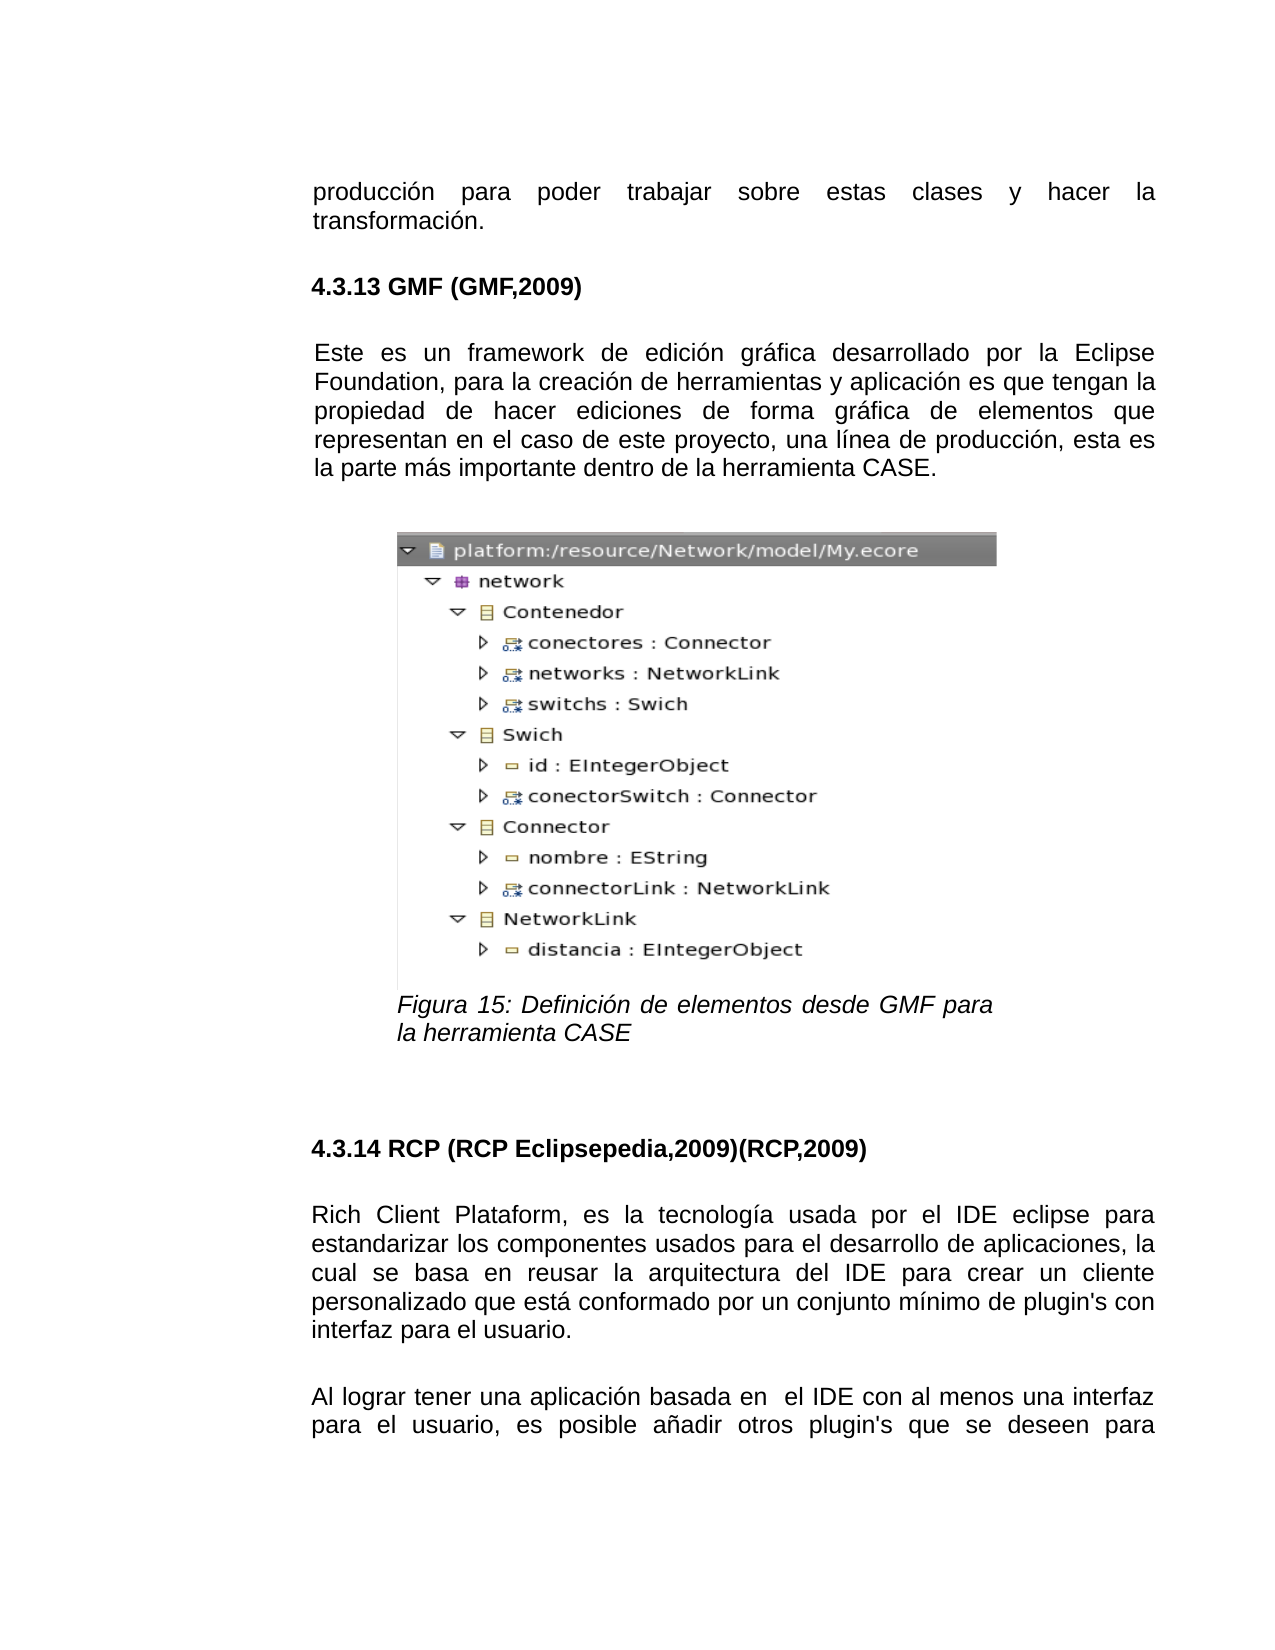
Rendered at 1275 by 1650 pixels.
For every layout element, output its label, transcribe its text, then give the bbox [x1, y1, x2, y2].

list Rich Client Plataform, es la tecnología usada por el IDE eclipse para estandarizar los componentes usados para el desarrollo de aplicaciones, la cual se basa en reusar la arquitectura del IDE para crear un cliente personalizado que está conformado por un conjunto mínimo de plugin's con interfaz para el usuario. [310, 1200, 1157, 1344]
picture [397, 532, 997, 990]
subtitle 4.3.13 GMF (GMF,2009) [311, 272, 1157, 301]
text Figura 15: Definición de elementos desde GMF para la herramienta CASE [397, 990, 996, 1047]
subtitle 4.3.14 RCP (RCP Eclipsepedia,2009)(RCP,2009) [311, 1134, 1157, 1163]
text Este es un framework de edición gráfica desarrollado por la Eclipse Foundation, para la creación de herramientas y aplicación es que tengan la propiedad de hacer ediciones de forma gráfica de elementos que representan en el caso de este proyecto, una línea de producción, esta es la parte más importante dentro de la herramienta CASE. [314, 338, 1157, 482]
text producción para poder trabajar sobre estas clases y hacer la transformación. [313, 177, 1157, 235]
list Al lograr tener una aplicación basada en el IDE con al menos una interfaz para el usuario, es posible añadir otros plugin's que se deseen para [310, 1382, 1157, 1439]
